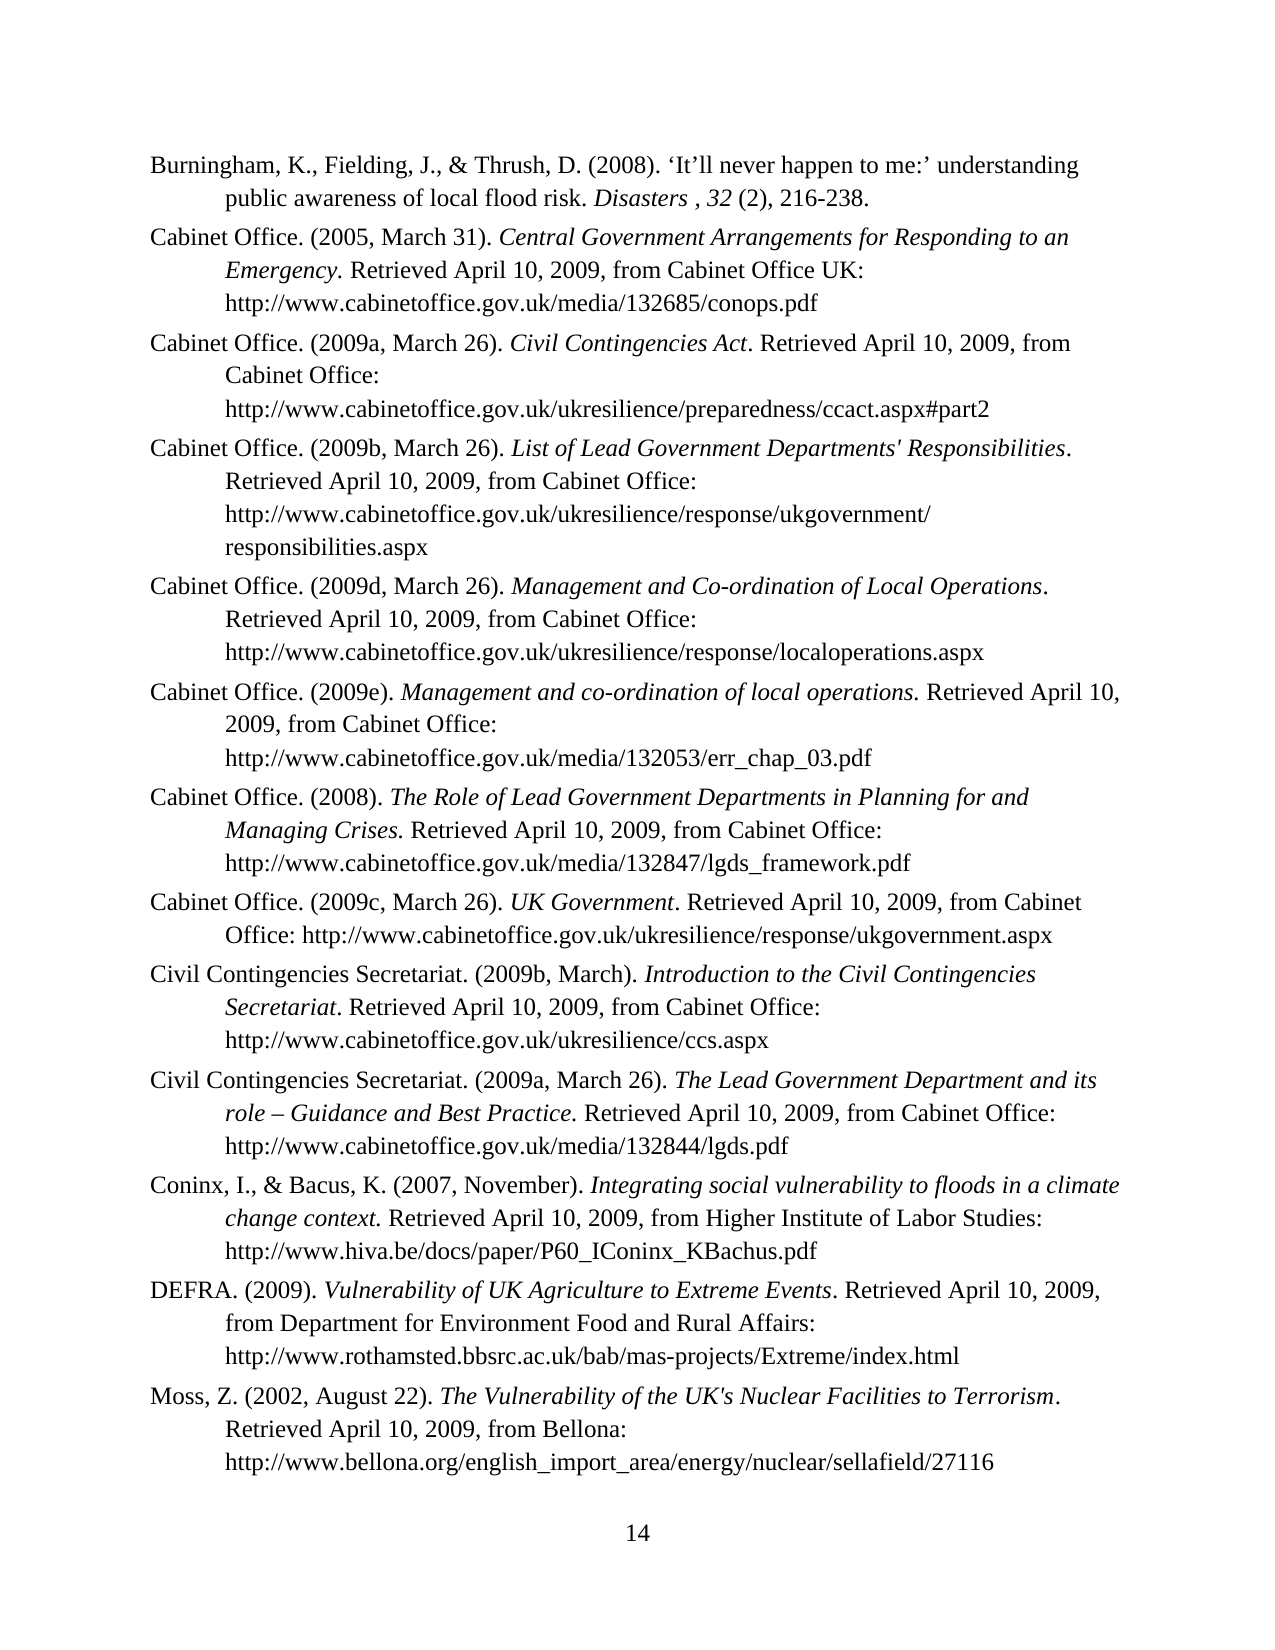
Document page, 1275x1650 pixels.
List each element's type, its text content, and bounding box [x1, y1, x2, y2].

text Moss, Z. (2002, August 22). The Vulnerability of the UK's Nuclear Facilities to Terrorism. Retrieved April 10, 2009, from Bellona: http://www.bellona.org/english_import_area/energy/nuclear/sellafield/27116 [150, 1381, 1125, 1476]
text Cabinet Office. (2009b, March 26). List of Lead Government Departments' Responsibilities. Retrieved April 10, 2009, from Cabinet Office: http://www.cabinetoffice.gov.uk/ukresilience/response/ukgovernment/responsibilities.aspx [150, 433, 1125, 561]
text Civil Contingencies Secretariat. (2009b, March). Introduction to the Civil Contingencies Secretariat. Retrieved April 10, 2009, from Cabinet Office: http://www.cabinetoffice.gov.uk/ukresilience/ccs.aspx [150, 959, 1125, 1054]
text Cabinet Office. (2009d, March 26). Management and Co-ordination of Local Operations. Retrieved April 10, 2009, from Cabinet Office: http://www.cabinetoffice.gov.uk/ukresilience/response/localoperations.aspx [150, 571, 1125, 666]
text Cabinet Office. (2009a, March 26). Civil Contingencies Act. Retrieved April 10, 2009, from Cabinet Office: http://www.cabinetoffice.gov.uk/ukresilience/preparedness/ccact.aspx#part2 [150, 328, 1125, 422]
text Cabinet Office. (2009c, March 26). UK Government. Retrieved April 10, 2009, from Cabinet Office: http://www.cabinetoffice.gov.uk/ukresilience/response/ukgovernment.aspx [150, 887, 1125, 949]
text Cabinet Office. (2005, March 31). Central Government Arrangements for Responding to an Emergency. Retrieved April 10, 2009, from Cabinet Office UK: http://www.cabinetoffice.gov.uk/media/132685/conops.pdf [150, 222, 1125, 317]
text Civil Contingencies Secretariat. (2009a, March 26). The Lead Government Department and its role – Guidance and Best Practice. Retrieved April 10, 2009, from Cabinet Office: http://www.cabinetoffice.gov.uk/media/132844/lgds.pdf [150, 1065, 1125, 1159]
text Cabinet Office. (2009e). Management and co-ordination of local operations. Retrieved April 10, 2009, from Cabinet Office: http://www.cabinetoffice.gov.uk/media/132053/err_chap_03.pdf [150, 677, 1125, 771]
text Coninx, I., & Bacus, K. (2007, November). Integrating social vulnerability to floods in a climate change context. Retrieved April 10, 2009, from Higher Institute of Labor Studies: http://www.hiva.be/docs/paper/P60_IConinx_KBachus.pdf [150, 1170, 1125, 1265]
text Cabinet Office. (2008). The Role of Lead Government Departments in Planning for and Managing Crises. Retrieved April 10, 2009, from Cabinet Office: http://www.cabinetoffice.gov.uk/media/132847/lgds_framework.pdf [150, 782, 1125, 877]
text DEFRA. (2009). Vulnerability of UK Agriculture to Extreme Events. Retrieved April 10, 2009, from Department for Environment Food and Rural Affairs: http://www.rothamsted.bbsrc.ac.uk/bab/mas-projects/Extreme/index.html [150, 1275, 1125, 1370]
text Burningham, K., Fielding, J., & Thrush, D. (2008). ‘It’ll never happen to me:’ understanding public awareness of local flood risk. Disasters , 32 (2), 216-238. [150, 150, 1125, 212]
